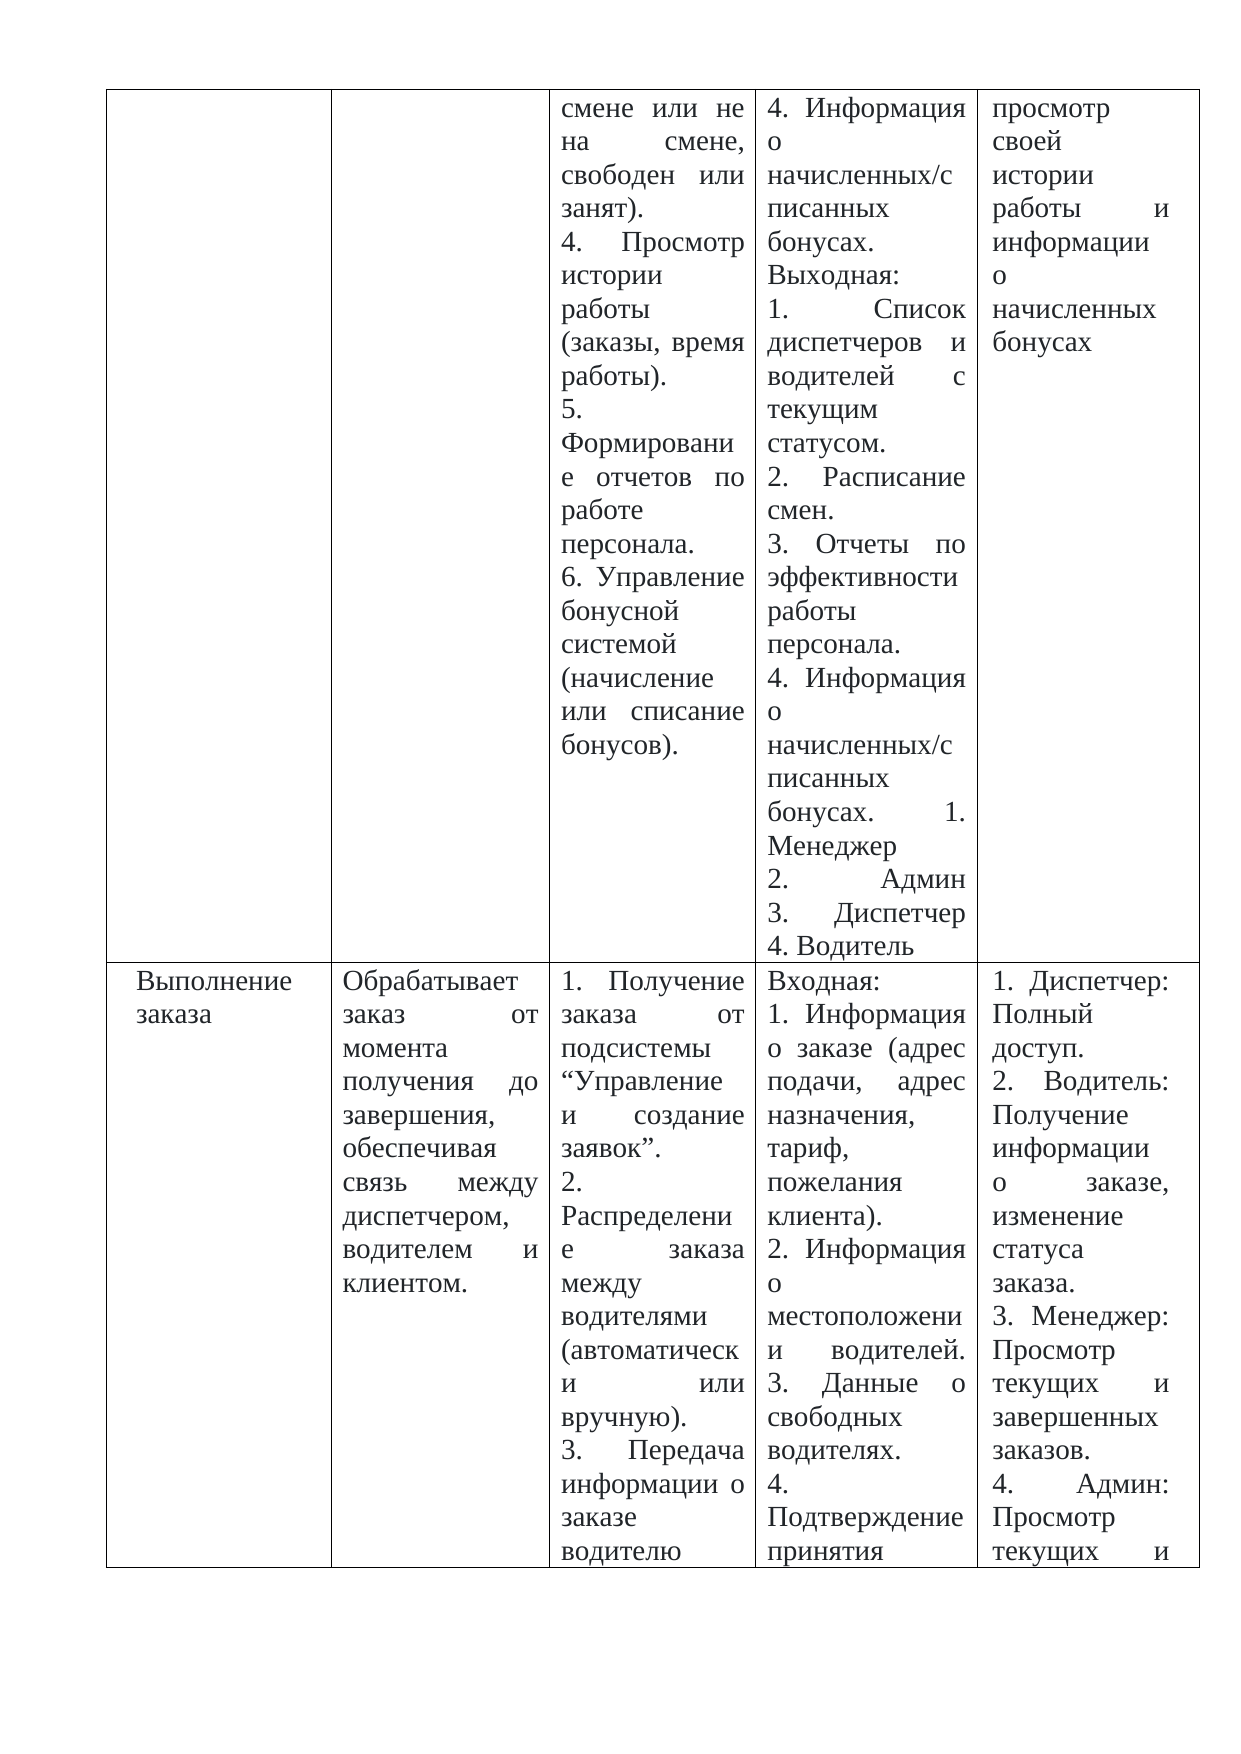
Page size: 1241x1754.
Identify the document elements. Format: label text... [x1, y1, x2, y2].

table_cell просмотр своей истории работы и информации о начисленных бонусах [978, 90, 1199, 962]
table_cell 1. Диспетчер: Полный доступ. 2. Водитель: Получение информации о заказе, изменение статуса заказа. 3. Менеджер: Просмотр текущих и завершенных заказов. 4. Админ: Просмотр текущих и [978, 963, 1199, 1567]
table_cell 1. Получение заказа от подсистемы “Управление и создание заявок”. 2. Распределение заказа между водителями (автоматически или вручную). 3. Передача информации о заказе водителю [550, 963, 755, 1567]
table_cell 4. Информация о начисленных/списанных бонусах. Выходная: 1. Список диспетчеров и водителей с текущим статусом. 2. Расписание смен. 3. Отчеты по эффективности работы персонала. 4. Информация о начисленных/списанных бонусах. 1. Менеджер 2. Админ 3. Диспетчер 4. Водитель [756, 90, 977, 962]
table_cell [332, 90, 549, 962]
table_cell Входная: 1. Информация о заказе (адрес подачи, адрес назначения, тариф, пожелания клиента). 2. Информация о местоположении водителей. 3. Данные о свободных водителях. 4. Подтверждение принятия [756, 963, 977, 1567]
table_cell Обрабатывает заказ от момента получения до завершения, обеспечивая связь между диспетчером, водителем и клиентом. [332, 963, 549, 1567]
table_cell Выполнение заказа [107, 963, 331, 1567]
table_cell смене или не на смене, свободен или занят). 4. Просмотр истории работы (заказы, время работы). 5. Формирование отчетов по работе персонала. 6. Управление бонусной системой (начисление или списание бонусов). [550, 90, 755, 962]
table_cell [107, 90, 331, 962]
